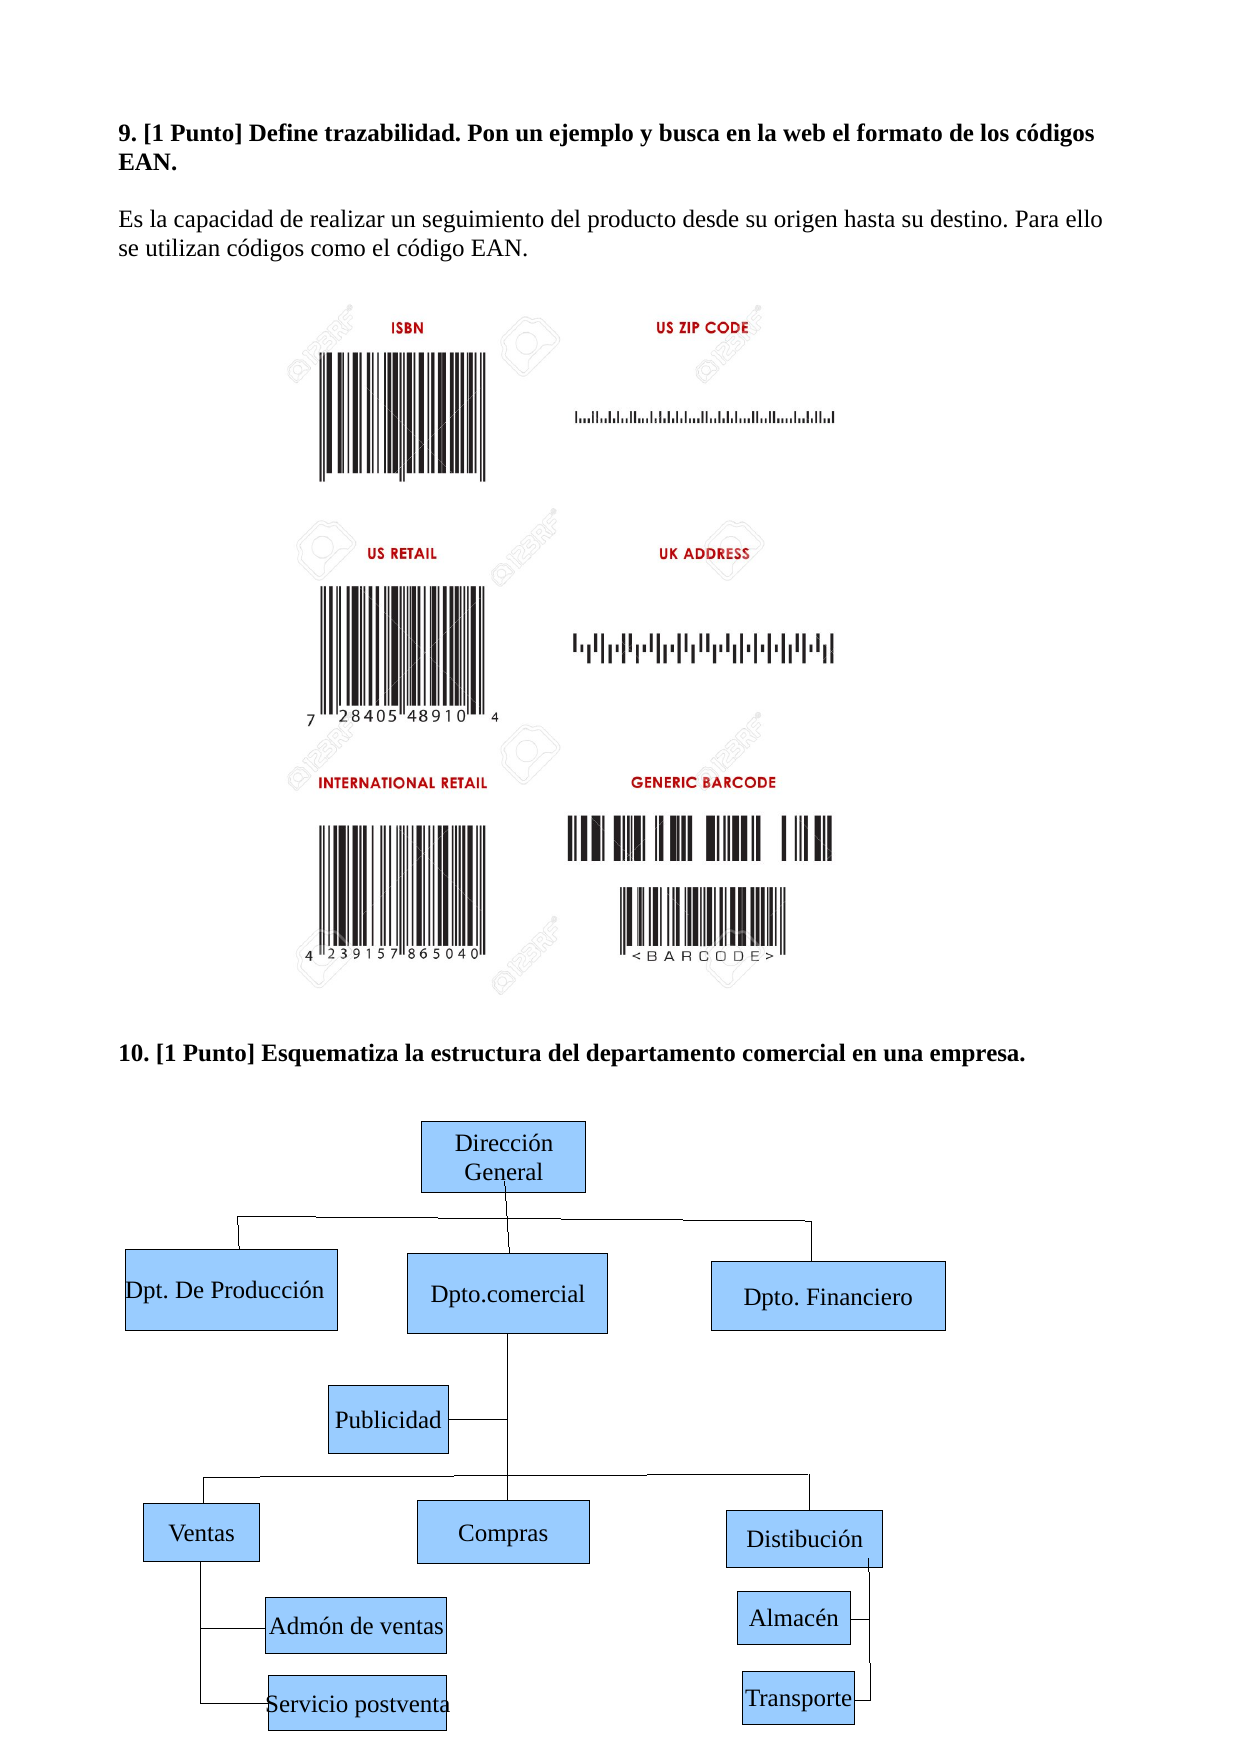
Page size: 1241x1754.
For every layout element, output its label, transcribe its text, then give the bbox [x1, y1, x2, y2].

text Es la capacidad de realizar un seguimiento del producto desde su origen hasta su destino. Para ello se utilizan códigos como el código EAN. [118, 204, 1122, 262]
text 10. [1 Punto] Esquematiza la estructura del departamento comercial en una empresa. [118, 1038, 1122, 1067]
text 9. [1 Punto] Define trazabilidad. Pon un ejemplo y busca en la web el formato de los códigos EAN. [118, 118, 1122, 176]
picture [266, 287, 868, 1009]
